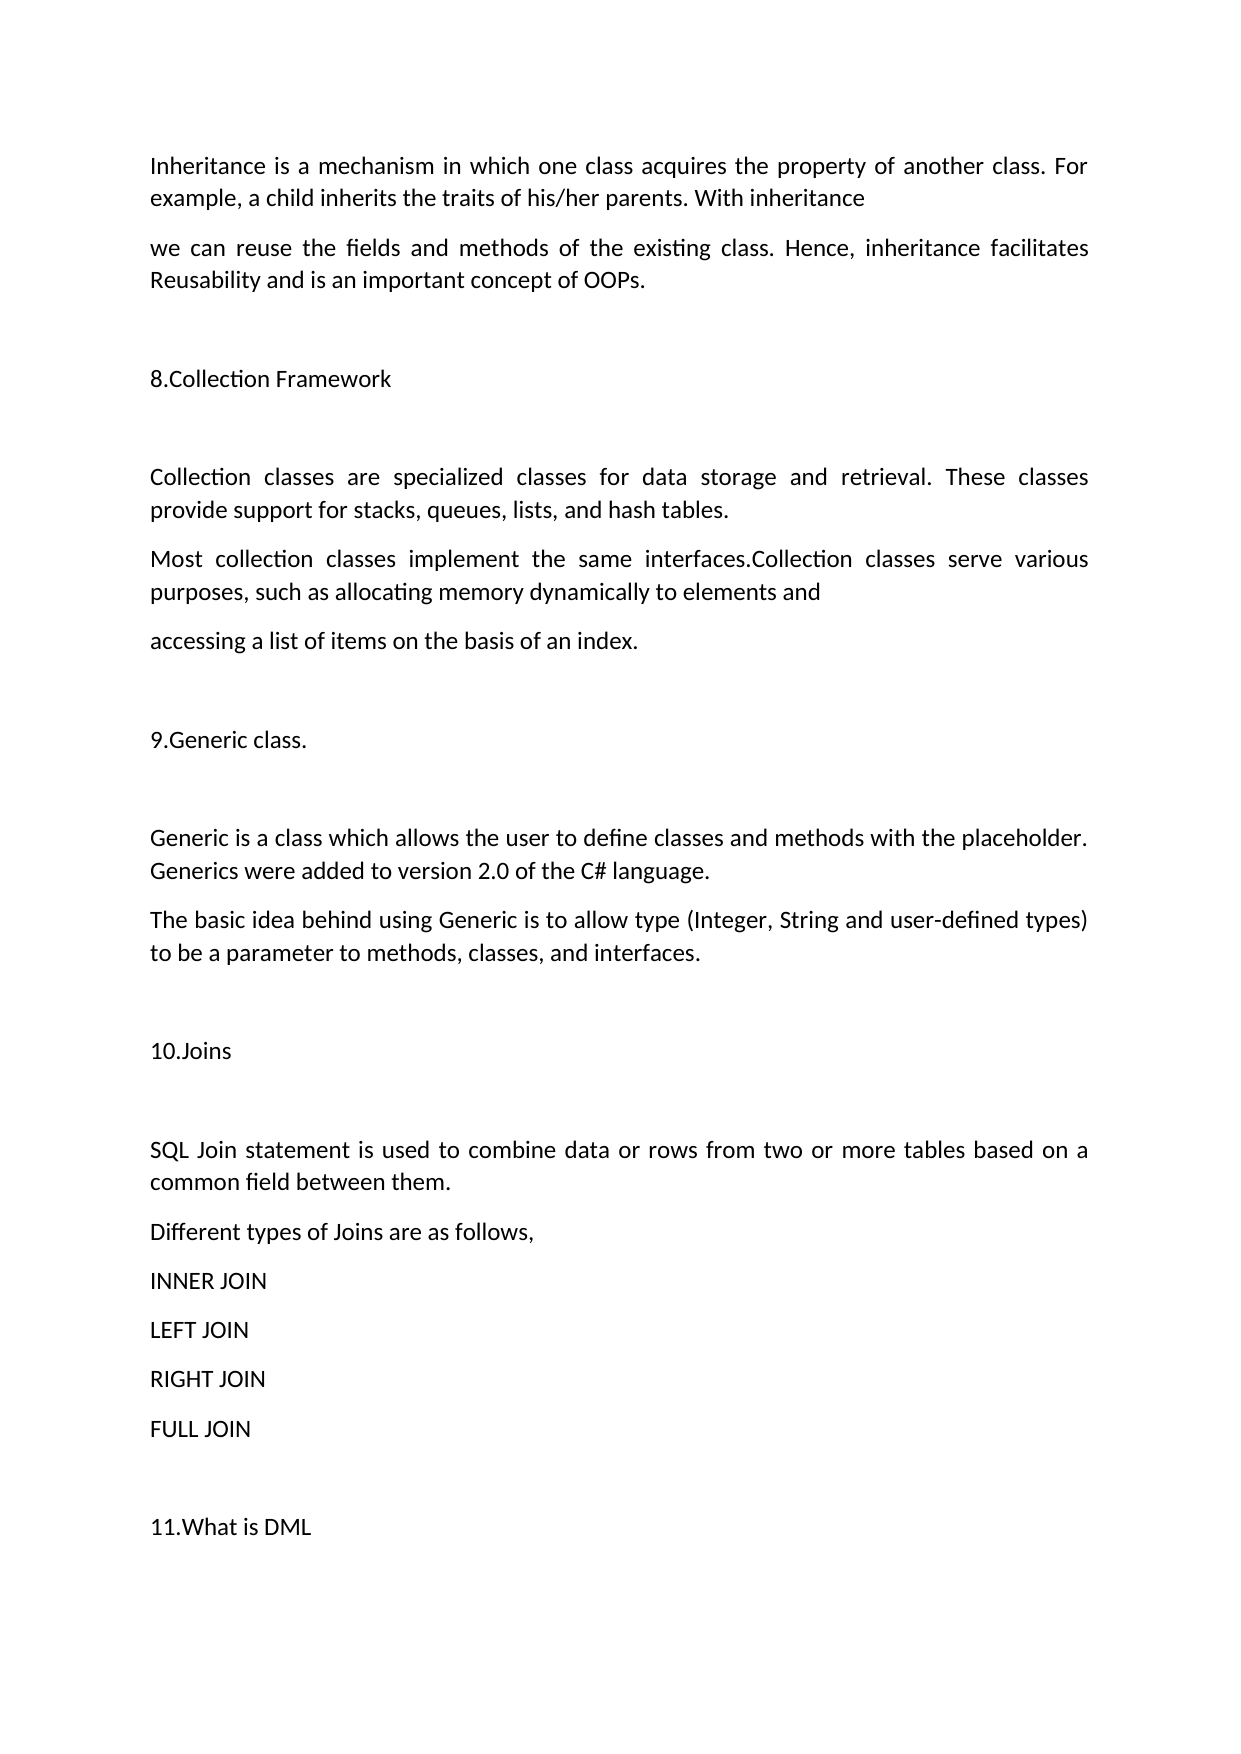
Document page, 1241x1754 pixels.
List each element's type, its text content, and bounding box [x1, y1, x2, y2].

text INNER JOIN [150, 1265, 1090, 1296]
text we can reuse the fields and methods of the existing class. Hence, inheritance facilitates Reusability and is an important concept of OOPs. [150, 232, 1090, 295]
text Different types of Joins are as follows, [150, 1216, 1090, 1246]
text 9.Generic class. [150, 724, 1090, 754]
text Generic is a class which allows the user to define classes and methods with the placeholder. Generics were added to version 2.0 of the C# language. [150, 822, 1090, 886]
text 11.What is DML [150, 1511, 1090, 1542]
text The basic idea behind using Generic is to allow type (Integer, String and user-defined types) to be a parameter to methods, classes, and interfaces. [150, 904, 1090, 967]
text RIGHT JOIN [150, 1364, 1090, 1394]
text 8.Collection Framework [150, 363, 1090, 393]
text Collection classes are specialized classes for data storage and retrieval. These classes provide support for stacks, queues, lists, and hash tables. [150, 462, 1090, 525]
text SQL Join statement is used to combine data or rows from two or more tables based on a common field between them. [150, 1134, 1090, 1197]
text FULL JOIN [150, 1413, 1090, 1443]
text accessing a list of items on the basis of an index. [150, 625, 1090, 656]
text LEFT JOIN [150, 1314, 1090, 1345]
text Most collection classes implement the same interfaces.Collection classes serve various purposes, such as allocating memory dynamically to elements and [150, 543, 1090, 607]
text 10.Joins [150, 1035, 1090, 1066]
text Inheritance is a mechanism in which one class acquires the property of another class. For example, a child inherits the traits of his/her parents. With inheritance [150, 150, 1090, 213]
